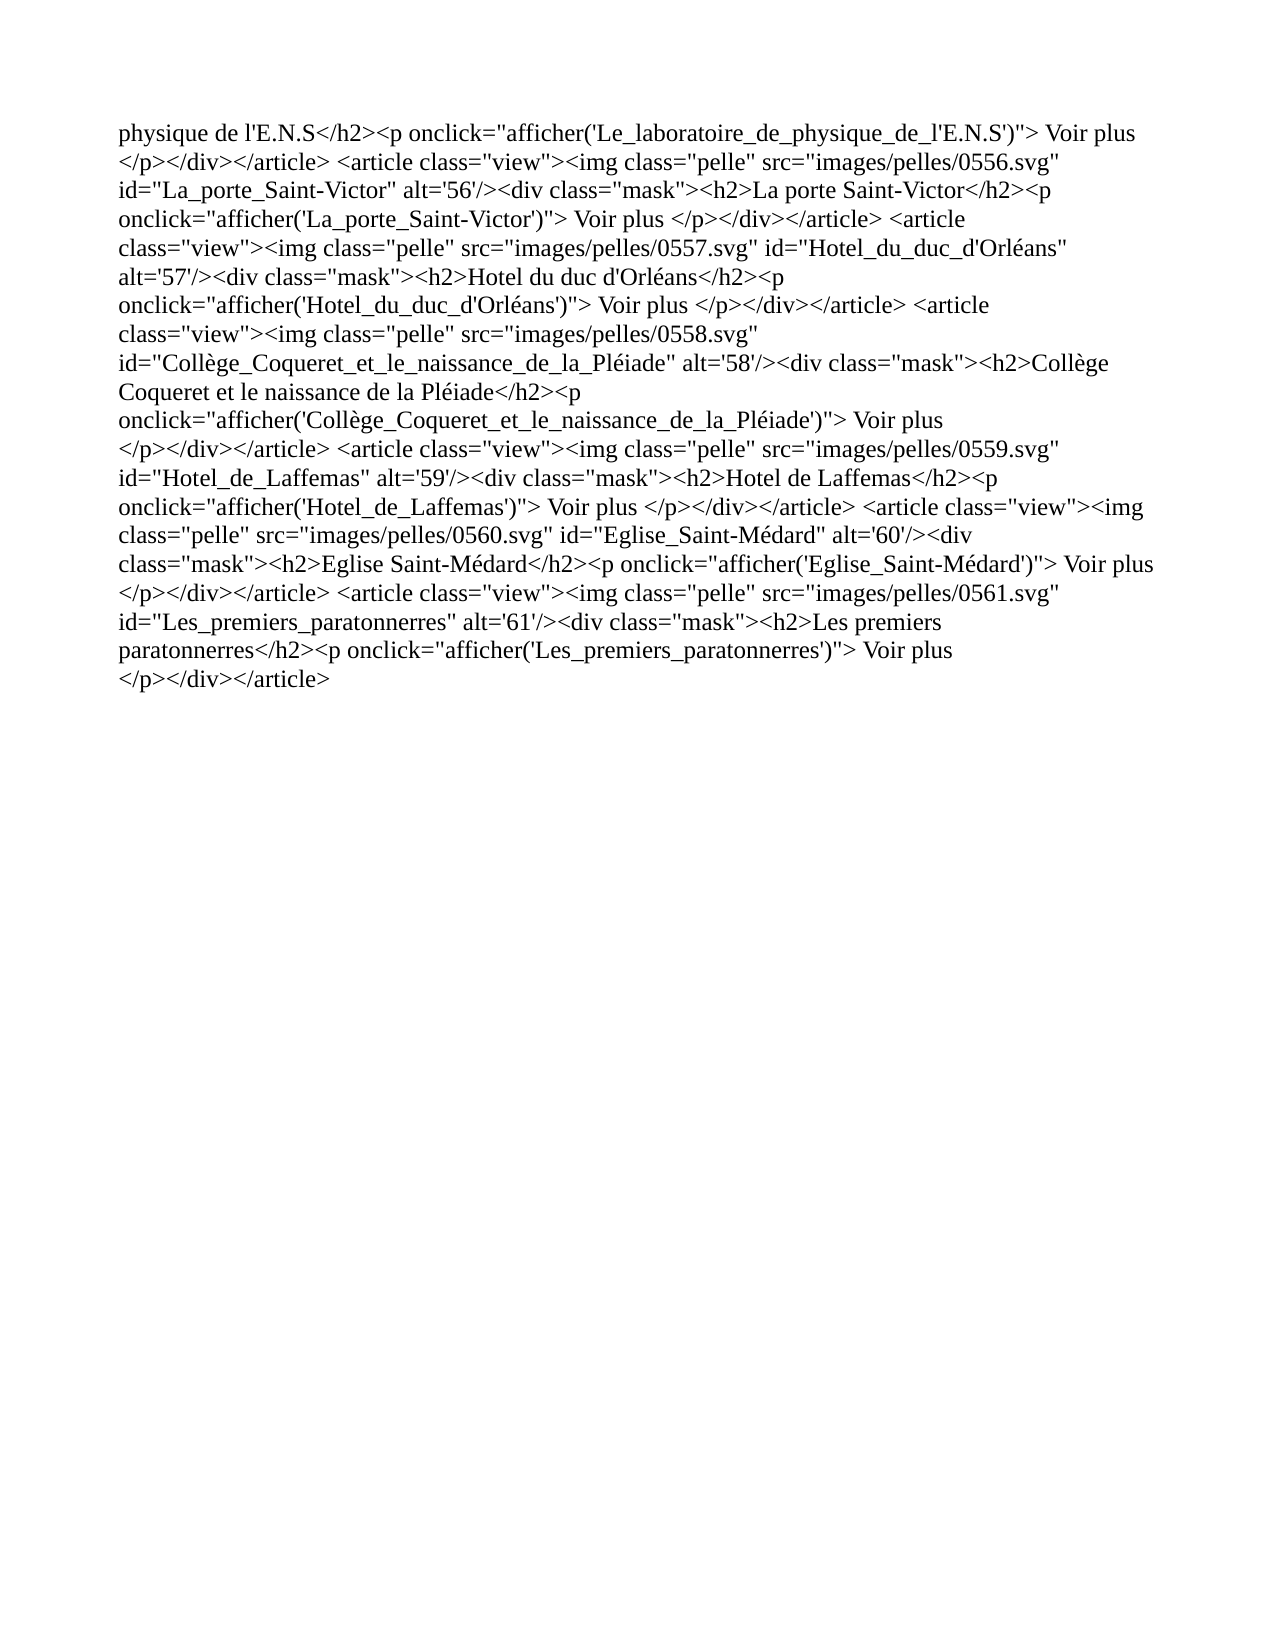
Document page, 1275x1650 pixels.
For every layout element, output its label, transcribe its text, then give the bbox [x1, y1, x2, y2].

text physique de l'E.N.S</h2><p onclick="afficher('Le_laboratoire_de_physique_de_l'E.N.S')"> Voir plus </p></div></article> <article class="view"><img class="pelle" src="images/pelles/0556.svg" id="La_porte_Saint-Victor" alt='56'/><div class="mask"><h2>La porte Saint-Victor</h2><p onclick="afficher('La_porte_Saint-Victor')"> Voir plus </p></div></article> <article class="view"><img class="pelle" src="images/pelles/0557.svg" id="Hotel_du_duc_d'Orléans" alt='57'/><div class="mask"><h2>Hotel du duc d'Orléans</h2><p onclick="afficher('Hotel_du_duc_d'Orléans')"> Voir plus </p></div></article> <article class="view"><img class="pelle" src="images/pelles/0558.svg" id="Collège_Coqueret_et_le_naissance_de_la_Pléiade" alt='58'/><div class="mask"><h2>Collège Coqueret et le naissance de la Pléiade</h2><p onclick="afficher('Collège_Coqueret_et_le_naissance_de_la_Pléiade')"> Voir plus </p></div></article> <article class="view"><img class="pelle" src="images/pelles/0559.svg" id="Hotel_de_Laffemas" alt='59'/><div class="mask"><h2>Hotel de Laffemas</h2><p onclick="afficher('Hotel_de_Laffemas')"> Voir plus </p></div></article> <article class="view"><img class="pelle" src="images/pelles/0560.svg" id="Eglise_Saint-Médard" alt='60'/><div class="mask"><h2>Eglise Saint-Médard</h2><p onclick="afficher('Eglise_Saint-Médard')"> Voir plus </p></div></article> <article class="view"><img class="pelle" src="images/pelles/0561.svg" id="Les_premiers_paratonnerres" alt='61'/><div class="mask"><h2>Les premiers paratonnerres</h2><p onclick="afficher('Les_premiers_paratonnerres')"> Voir plus </p></div></article> [118, 118, 1157, 693]
